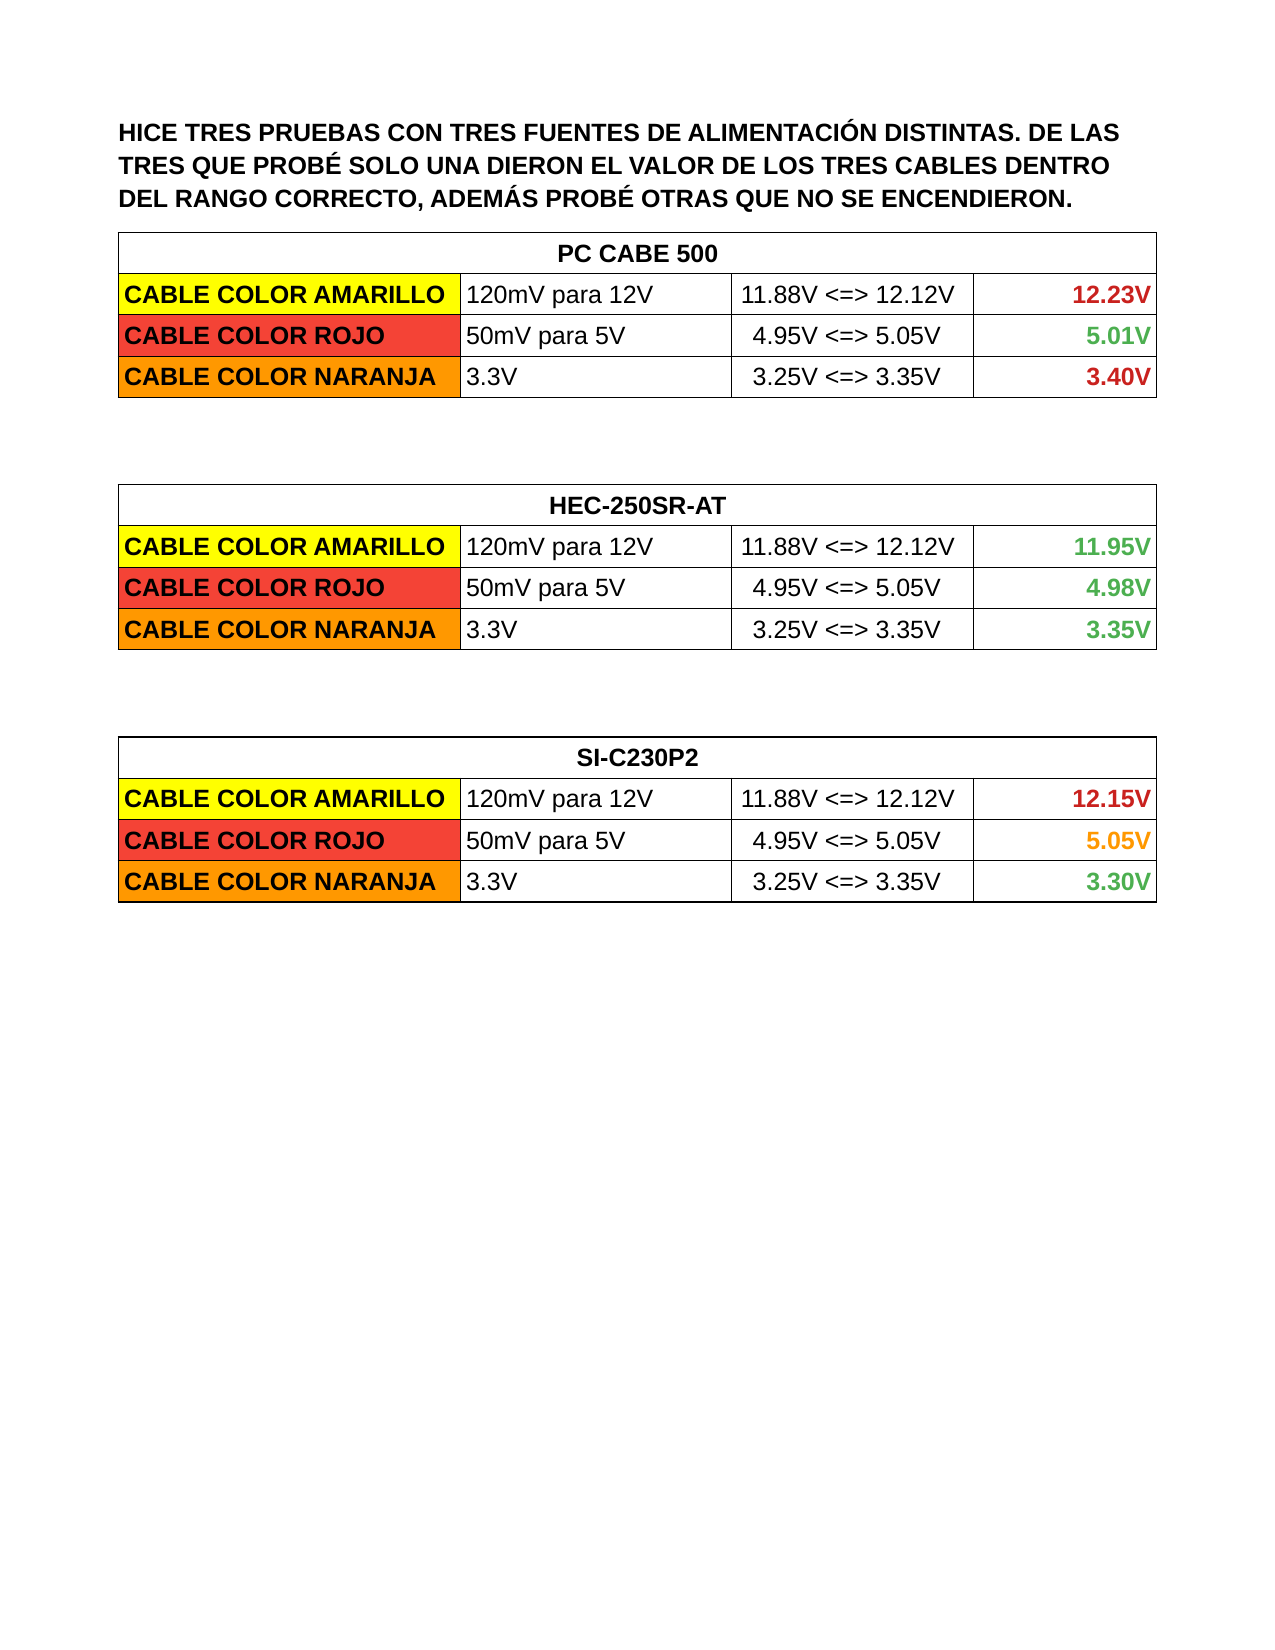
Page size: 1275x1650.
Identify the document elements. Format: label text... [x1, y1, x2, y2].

table_cell 11.95V [974, 526, 1156, 567]
table_cell 3.30V [974, 861, 1156, 901]
table_cell 11.88V <=> 12.12V [732, 274, 973, 314]
table_cell 3.40V [974, 357, 1156, 397]
table_cell 11.88V <=> 12.12V [732, 779, 973, 819]
table_cell 11.88V <=> 12.12V [732, 526, 973, 567]
table_cell CABLE COLOR NARANJA [119, 861, 460, 901]
table_cell 4.95V <=> 5.05V [732, 820, 973, 860]
table_cell 3.3V [461, 609, 731, 649]
table_header HEC-250SR-AT [119, 485, 1156, 525]
table_cell 120mV para 12V [461, 274, 731, 314]
table_cell CABLE COLOR ROJO [119, 820, 460, 860]
table_cell 3.3V [461, 861, 731, 901]
table_cell CABLE COLOR AMARILLO [119, 526, 460, 567]
table_cell 3.3V [461, 357, 731, 397]
table_cell CABLE COLOR NARANJA [119, 357, 460, 397]
table_cell 4.95V <=> 5.05V [732, 568, 973, 608]
table_header PC CABE 500 [119, 233, 1156, 273]
table_cell 3.25V <=> 3.35V [732, 357, 973, 397]
table_cell 12.15V [974, 779, 1156, 819]
table_cell CABLE COLOR AMARILLO [119, 779, 460, 819]
table_cell 4.98V [974, 568, 1156, 608]
table_cell 3.35V [974, 609, 1156, 649]
table_cell 12.23V [974, 274, 1156, 314]
table_cell CABLE COLOR ROJO [119, 568, 460, 608]
table_cell CABLE COLOR AMARILLO [119, 274, 460, 314]
table_cell 120mV para 12V [461, 526, 731, 567]
table_cell 120mV para 12V [461, 779, 731, 819]
table_cell 3.25V <=> 3.35V [732, 609, 973, 649]
table_cell 4.95V <=> 5.05V [732, 315, 973, 356]
table_cell 3.25V <=> 3.35V [732, 861, 973, 901]
table_cell 50mV para 5V [461, 820, 731, 860]
table_header SI-C230P2 [119, 738, 1156, 778]
table_cell 50mV para 5V [461, 568, 731, 608]
table_cell 5.01V [974, 315, 1156, 356]
table_cell CABLE COLOR ROJO [119, 315, 460, 356]
table_cell CABLE COLOR NARANJA [119, 609, 460, 649]
table_cell 50mV para 5V [461, 315, 731, 356]
text HICE TRES PRUEBAS CON TRES FUENTES DE ALIMENTACIÓN DISTINTAS. DE LAS TRES QUE PROBÉ SOLO UNA DIERON EL VALOR DE LOS TRES CABLES DENTRO DEL RANGO CORRECTO, ADEMÁS PROBÉ OTRAS QUE NO SE ENCENDIERON. [118, 118, 1157, 213]
table_cell 5.05V [974, 820, 1156, 860]
